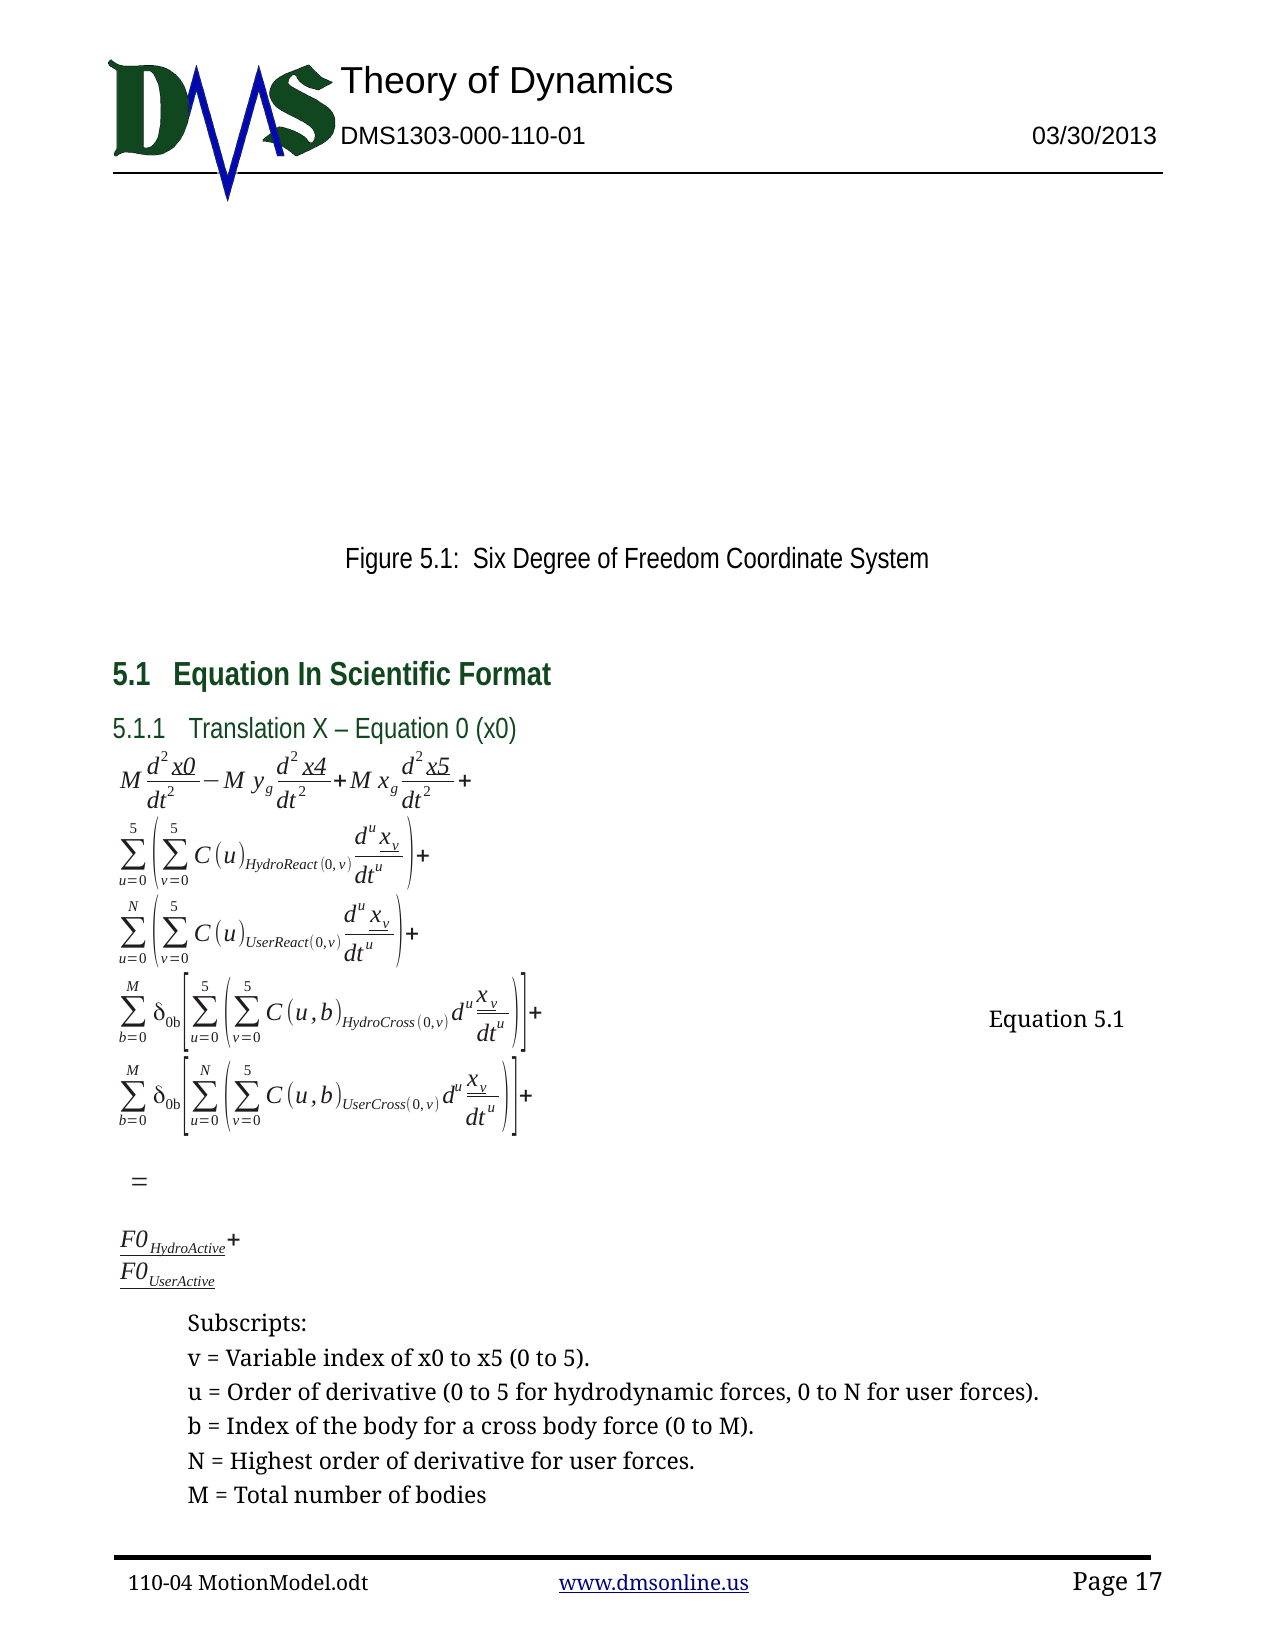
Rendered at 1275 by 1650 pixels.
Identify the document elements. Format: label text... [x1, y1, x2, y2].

text u = Order of derivative (0 to 5 for hydrodynamic forces, 0 to N for user forces). [187, 1376, 1162, 1407]
text Figure 5.1: Six Degree of Freedom Coordinate System [112, 541, 1162, 575]
subtitle Equation in Scientific Format [112, 654, 1162, 692]
text Equation 5.1 [112, 748, 1162, 1289]
subtitle Translation X – Equation 0 (x0) [112, 711, 1162, 744]
text b = Index of the body for a cross body force (0 to M). [187, 1410, 1162, 1442]
picture [105, 56, 338, 204]
text M = Total number of bodies [187, 1479, 1162, 1510]
text N = Highest order of derivative for user forces. [187, 1445, 1162, 1476]
text Subscripts: [187, 1307, 1162, 1338]
text v = Variable index of x0 to x5 (0 to 5). [187, 1342, 1162, 1373]
